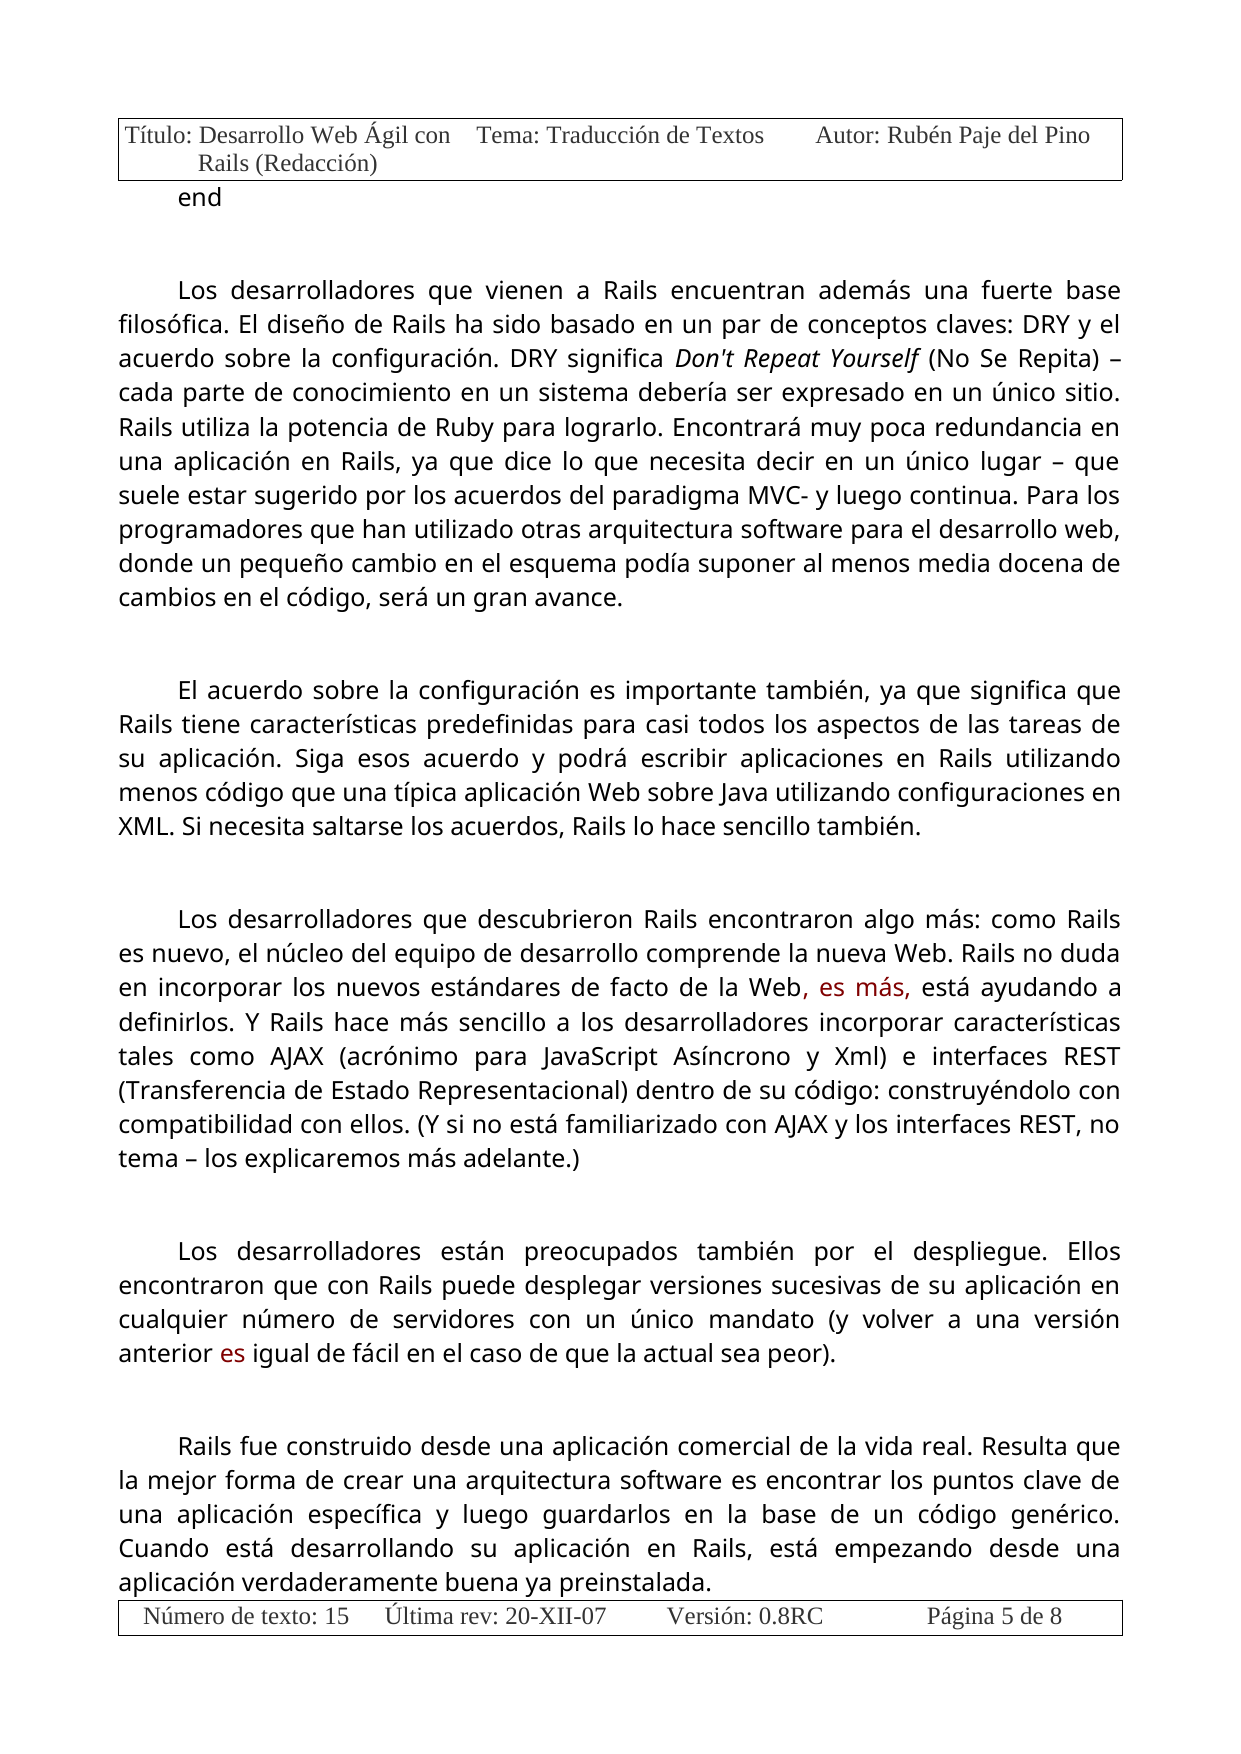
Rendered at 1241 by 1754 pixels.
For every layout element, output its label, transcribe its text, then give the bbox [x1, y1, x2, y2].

text Los desarrolladores que vienen a Rails encuentran además una fuerte base filosófica. El diseño de Rails ha sido basado en un par de conceptos claves: DRY y el acuerdo sobre la configuración. DRY significa Don't Repeat Yourself (No Se Repita) – cada parte de conocimiento en un sistema debería ser expresado en un único sitio. Rails utiliza la potencia de Ruby para lograrlo. Encontrará muy poca redundancia en una aplicación en Rails, ya que dice lo que necesita decir en un único lugar – que suele estar sugerido por los acuerdos del paradigma MVC- y luego continua. Para los programadores que han utilizado otras arquitectura software para el desarrollo web, donde un pequeño cambio en el esquema podía suponer al menos media docena de cambios en el código, será un gran avance. [118, 273, 1122, 613]
text Rails fue construido desde una aplicación comercial de la vida real. Resulta que la mejor forma de crear una arquitectura software es encontrar los puntos clave de una aplicación específica y luego guardarlos en la base de un código genérico. Cuando está desarrollando su aplicación en Rails, está empezando desde una aplicación verdaderamente buena ya preinstalada. [118, 1429, 1122, 1599]
text end [118, 181, 1122, 214]
text Los desarrolladores están preocupados también por el despliegue. Ellos encontraron que con Rails puede desplegar versiones sucesivas de su aplicación en cualquier número de servidores con un único mandato (y volver a una versión anterior es igual de fácil en el caso de que la actual sea peor). [118, 1233, 1122, 1370]
text Los desarrolladores que descubrieron Rails encontraron algo más: como Rails es nuevo, el núcleo del equipo de desarrollo comprende la nueva Web. Rails no duda en incorporar los nuevos estándares de facto de la Web, es más, está ayudando a definirlos. Y Rails hace más sencillo a los desarrolladores incorporar características tales como AJAX (acrónimo para JavaScript Asíncrono y Xml) e interfaces REST (Transferencia de Estado Representacional) dentro de su código: construyéndolo con compatibilidad con ellos. (Y si no está familiarizado con AJAX y los interfaces REST, no tema – los explicaremos más adelante.) [118, 902, 1122, 1174]
text El acuerdo sobre la configuración es importante también, ya que significa que Rails tiene características predefinidas para casi todos los aspectos de las tareas de su aplicación. Siga esos acuerdo y podrá escribir aplicaciones en Rails utilizando menos código que una típica aplicación Web sobre Java utilizando configuraciones en XML. Si necesita saltarse los acuerdos, Rails lo hace sencillo también. [118, 673, 1122, 843]
